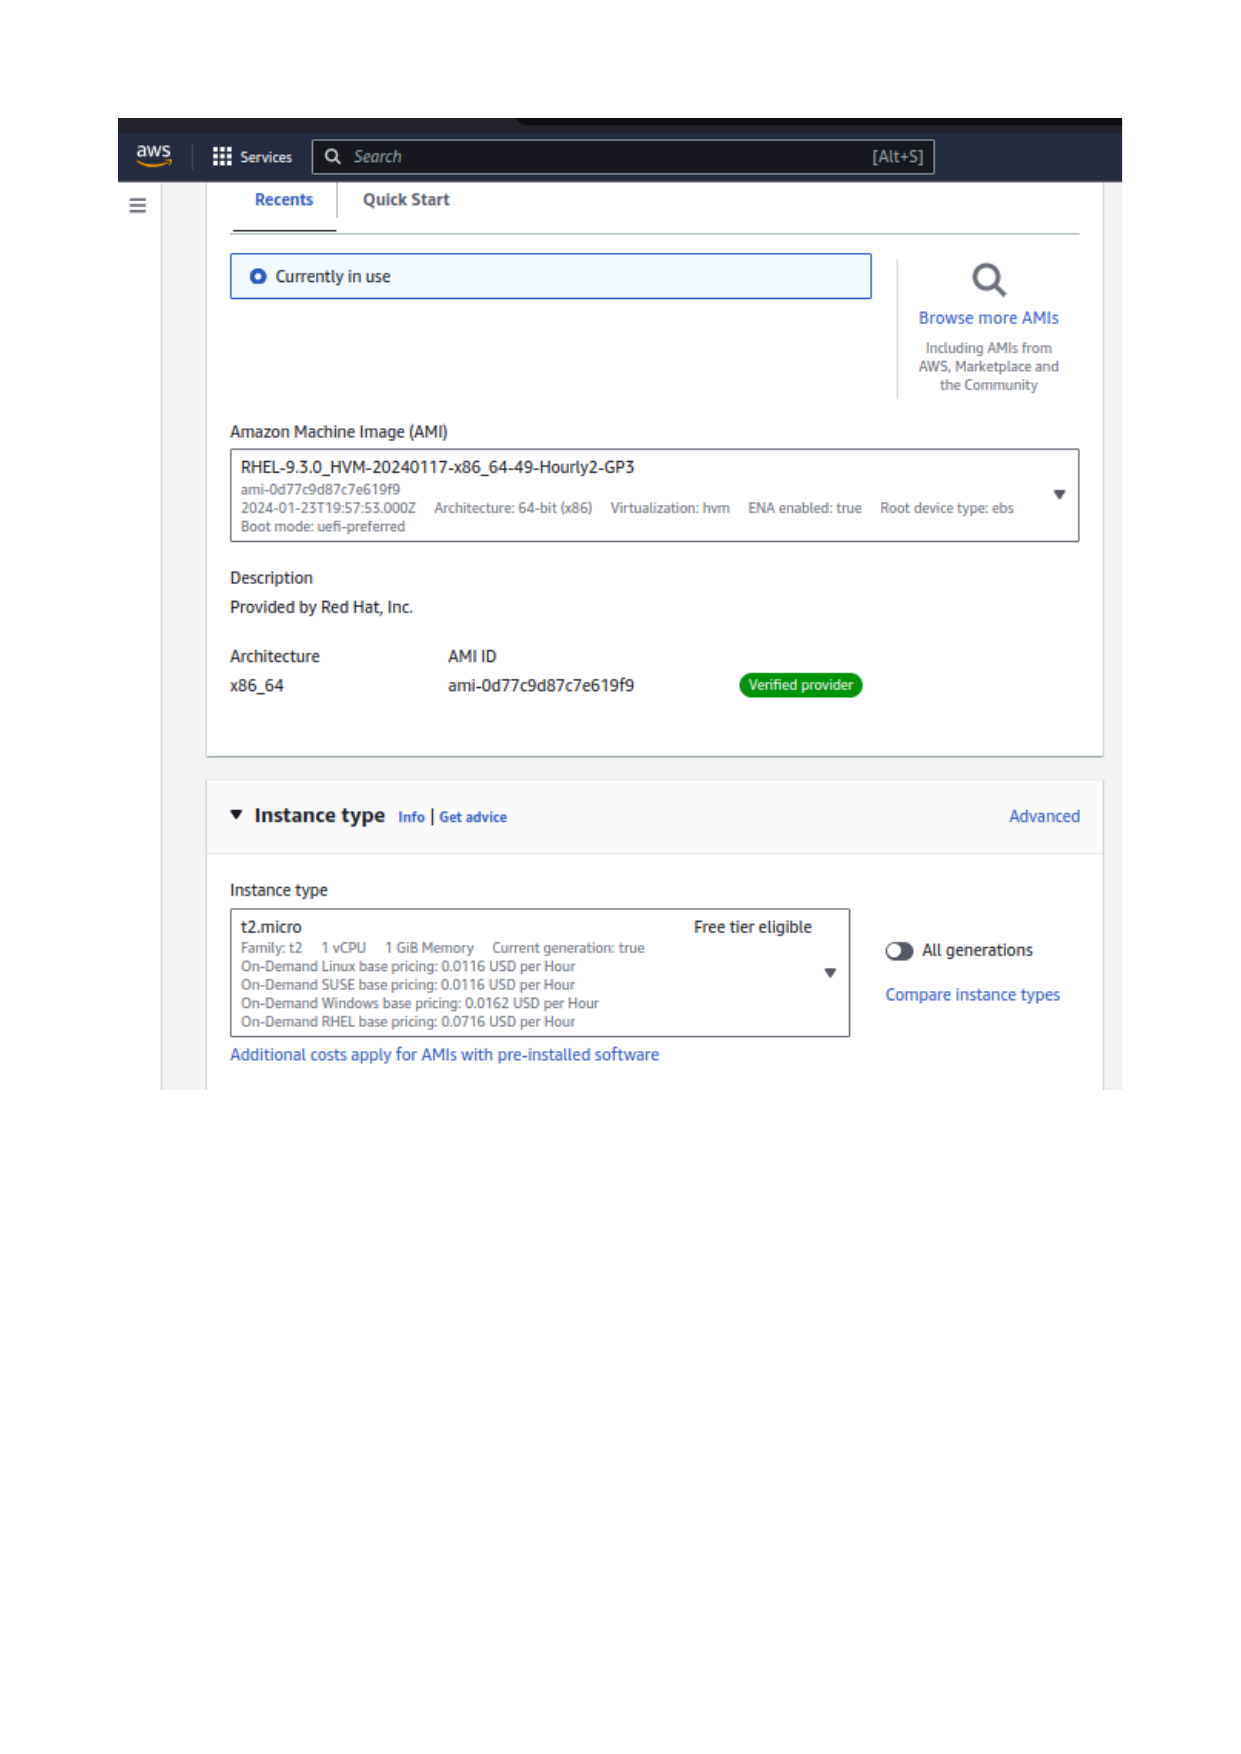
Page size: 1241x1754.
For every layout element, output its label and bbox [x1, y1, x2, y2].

picture [118, 118, 1123, 1090]
